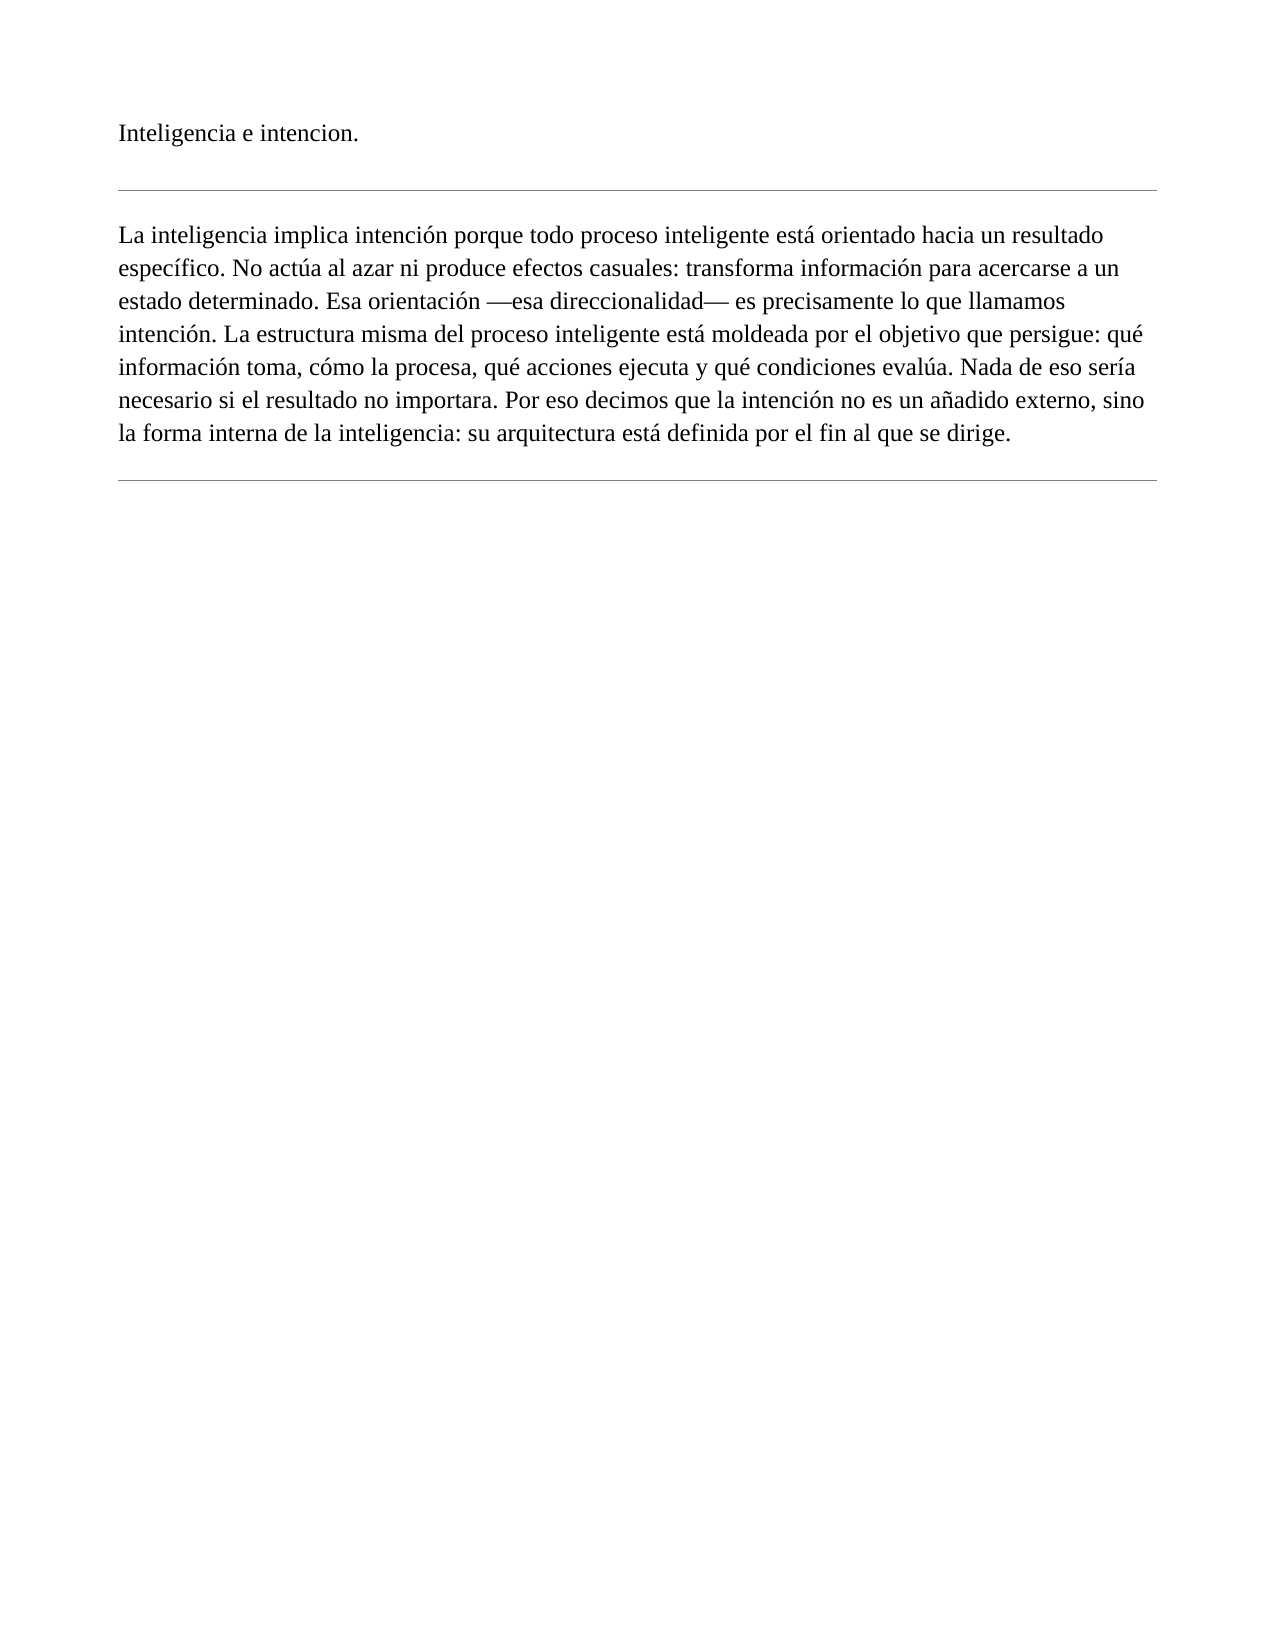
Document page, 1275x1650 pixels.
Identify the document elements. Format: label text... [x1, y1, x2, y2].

text Inteligencia e intencion. [118, 118, 1157, 147]
text La inteligencia implica intención porque todo proceso inteligente está orientado hacia un resultado específico. No actúa al azar ni produce efectos casuales: transforma información para acercarse a un estado determinado. Esa orientación —esa direccionalidad— es precisamente lo que llamamos intención. La estructura misma del proceso inteligente está moldeada por el objetivo que persigue: qué información toma, cómo la procesa, qué acciones ejecuta y qué condiciones evalúa. Nada de eso sería necesario si el resultado no importara. Por eso decimos que la intención no es un añadido externo, sino la forma interna de la inteligencia: su arquitectura está definida por el fin al que se dirige. [118, 220, 1157, 447]
